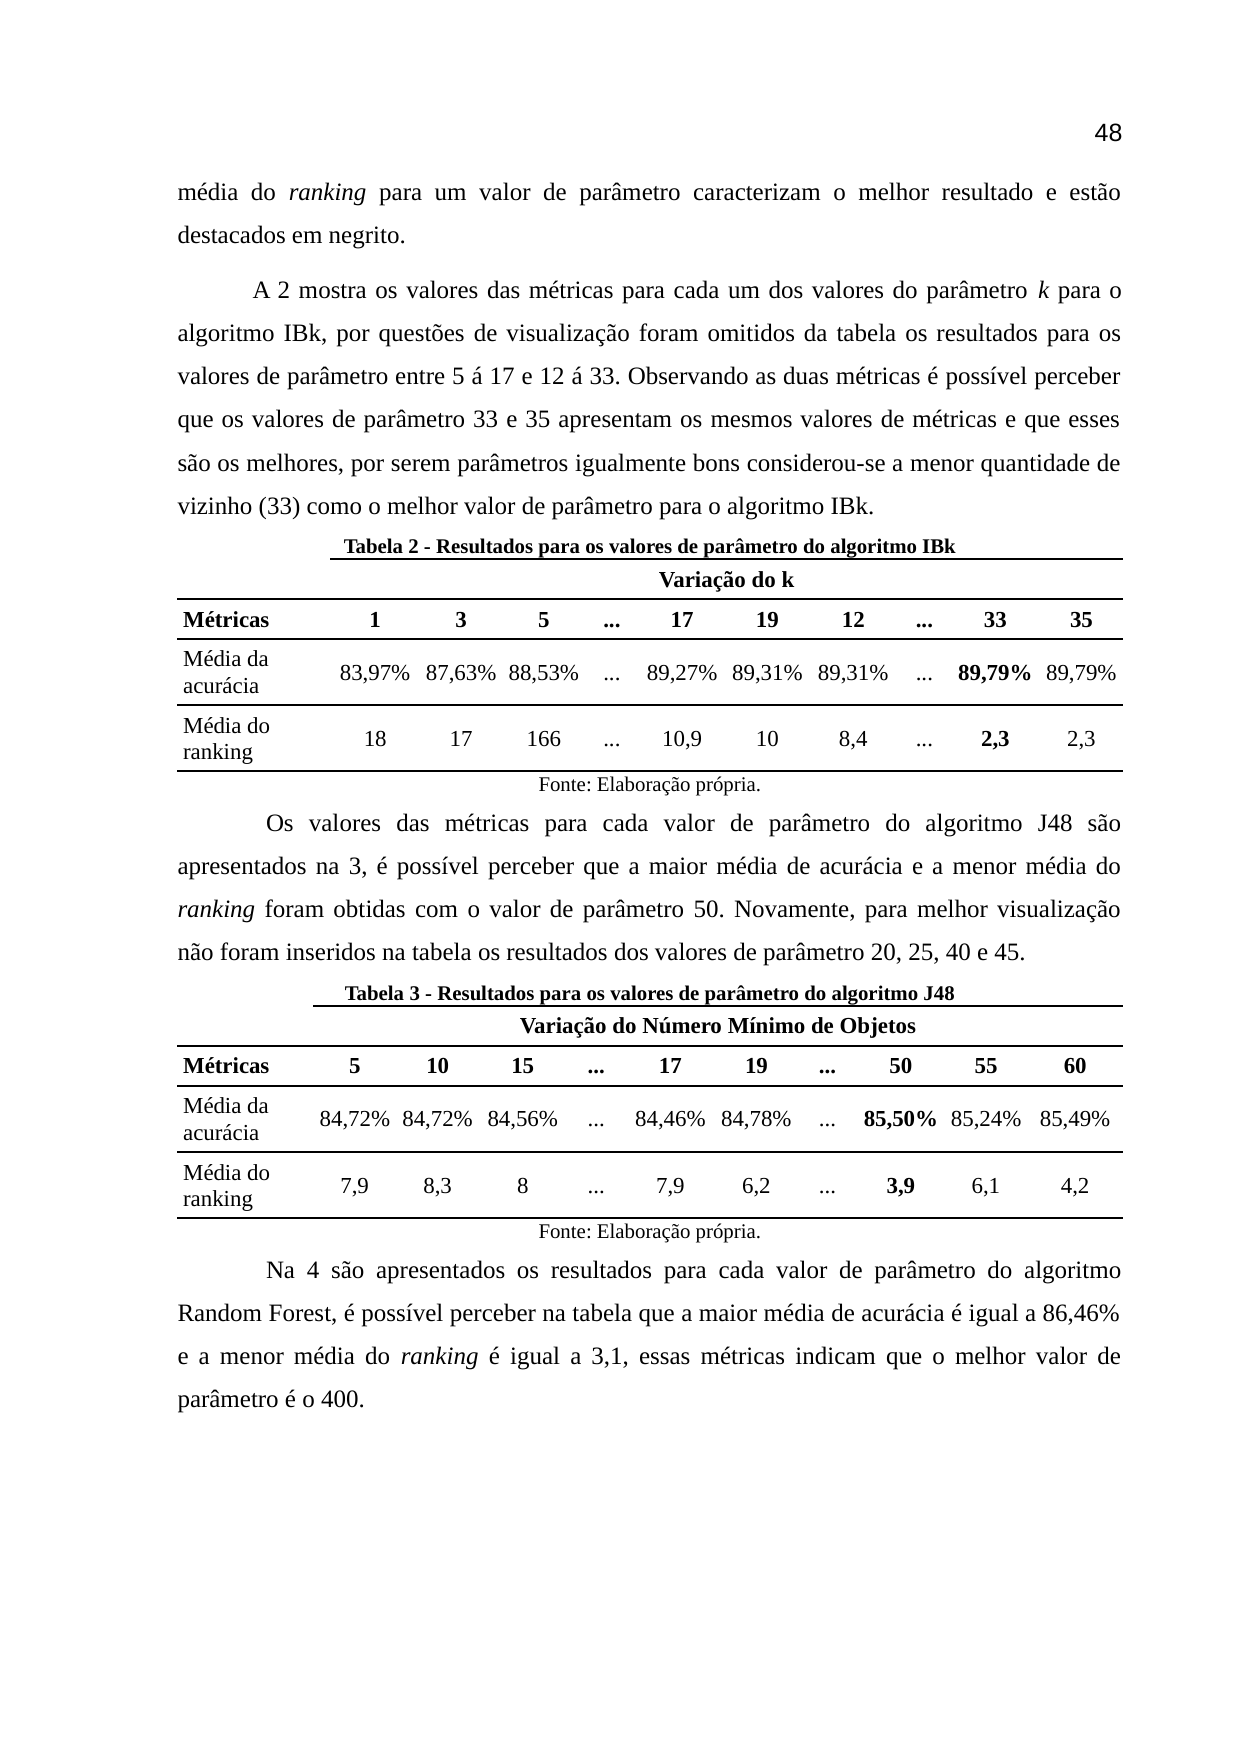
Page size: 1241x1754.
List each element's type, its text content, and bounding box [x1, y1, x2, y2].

table_cell 4,2 [1027, 1153, 1122, 1217]
table_header Variação do k [330, 560, 1122, 598]
table_cell Média do ranking [177, 1153, 313, 1217]
table_cell 84,72% [313, 1087, 396, 1151]
table_header [177, 1005, 313, 1044]
table_cell 83,97% [330, 640, 419, 704]
table_cell 2,3 [951, 706, 1040, 770]
table_cell Média da acurácia [177, 640, 330, 704]
table_cell ... [585, 706, 638, 770]
table_cell 10 [396, 1047, 479, 1084]
table_cell 6,2 [715, 1153, 797, 1217]
text A Tabela 2 mostra os valores das métricas para cada um dos valores do parâmetro k para o algoritmo IBk, por questões de visualização foram omitidos da tabela os resultados para os valores de parâmetro entre 5 á 17 e 12 á 33. Observando as duas métricas é possível perceber que os valores de parâmetro 33 e 35 apresentam os mesmos valores de métricas e que esses são os melhores, por serem parâmetros igualmente bons considerou-se a menor quantidade de vizinho (33) como o melhor valor de parâmetro para o algoritmo IBk. [177, 275, 1122, 519]
table_cell Média da acurácia [177, 1087, 313, 1151]
table_cell ... [566, 1047, 626, 1084]
table_cell Média do ranking [177, 706, 330, 770]
table_header [177, 558, 330, 598]
table_cell 89,27% [638, 640, 726, 704]
table_cell 8,3 [396, 1153, 479, 1217]
table_cell 12 [809, 600, 897, 638]
text Tabela 3 - Resultados para os valores de parâmetro do algoritmo J48 [177, 981, 1122, 1005]
table_cell 84,72% [396, 1087, 479, 1151]
table_cell 7,9 [313, 1153, 396, 1217]
table_cell 88,53% [502, 640, 585, 704]
table_cell 3 [419, 600, 502, 638]
table_cell 84,56% [479, 1087, 566, 1151]
table_cell 85,49% [1027, 1087, 1122, 1151]
table_cell Métricas [177, 600, 330, 638]
table_cell ... [798, 1047, 857, 1084]
table_cell ... [585, 600, 638, 638]
table_cell 17 [626, 1047, 715, 1084]
table_cell 85,50% [857, 1087, 944, 1151]
table_cell 2,3 [1040, 706, 1122, 770]
table_cell 8 [479, 1153, 566, 1217]
text Tabela 2 - Resultados para os valores de parâmetro do algoritmo IBk [177, 534, 1122, 558]
table_cell 89,31% [809, 640, 897, 704]
table_cell 89,31% [726, 640, 808, 704]
table_cell ... [898, 706, 951, 770]
table_cell 55 [944, 1047, 1027, 1084]
table_cell ... [898, 600, 951, 638]
table_cell 35 [1040, 600, 1122, 638]
table_cell 5 [502, 600, 585, 638]
table_cell 10 [726, 706, 808, 770]
table_cell 1 [330, 600, 419, 638]
table_cell 17 [419, 706, 502, 770]
table_cell 166 [502, 706, 585, 770]
table_cell 89,79% [951, 640, 1040, 704]
table_cell 15 [479, 1047, 566, 1084]
table_cell 60 [1027, 1047, 1122, 1084]
table_cell 84,46% [626, 1087, 715, 1151]
table_cell 7,9 [626, 1153, 715, 1217]
table_cell 3,9 [857, 1153, 944, 1217]
table_cell 84,78% [715, 1087, 797, 1151]
text média do ranking para um valor de parâmetro caracterizam o melhor resultado e estão destacados em negrito. [177, 177, 1122, 249]
table_cell 19 [726, 600, 808, 638]
table_cell ... [566, 1087, 626, 1151]
table_header Variação do Número Mínimo de Objetos [313, 1007, 1122, 1044]
table_cell 19 [715, 1047, 797, 1084]
table_cell 5 [313, 1047, 396, 1084]
table_cell 6,1 [944, 1153, 1027, 1217]
table_cell ... [798, 1153, 857, 1217]
table_cell 85,24% [944, 1087, 1027, 1151]
table_cell 8,4 [809, 706, 897, 770]
text Fonte: Elaboração própria. [177, 772, 1122, 796]
table_cell 10,9 [638, 706, 726, 770]
text Na Tabela 4 são apresentados os resultados para cada valor de parâmetro do algoritmo Random Forest, é possível perceber na tabela que a maior média de acurácia é igual a 86,46% e a menor média do ranking é igual a 3,1, essas métricas indicam que o melhor valor de parâmetro é o 400. [177, 1255, 1122, 1413]
table_cell 33 [951, 600, 1040, 638]
table_cell ... [566, 1153, 626, 1217]
table_cell 18 [330, 706, 419, 770]
table_cell 87,63% [419, 640, 502, 704]
text Fonte: Elaboração própria. [177, 1219, 1122, 1243]
table_cell 17 [638, 600, 726, 638]
table_cell Métricas [177, 1047, 313, 1084]
table_cell ... [798, 1087, 857, 1151]
table_cell 89,79% [1040, 640, 1122, 704]
table_cell ... [585, 640, 638, 704]
table_cell ... [898, 640, 951, 704]
text Os valores das métricas para cada valor de parâmetro do algoritmo J48 são apresentados na Tabela 3, é possível perceber que a maior média de acurácia e a menor média do ranking foram obtidas com o valor de parâmetro 50. Novamente, para melhor visualização não foram inseridos na tabela os resultados dos valores de parâmetro 20, 25, 40 e 45. [177, 808, 1122, 966]
table_cell 50 [857, 1047, 944, 1084]
